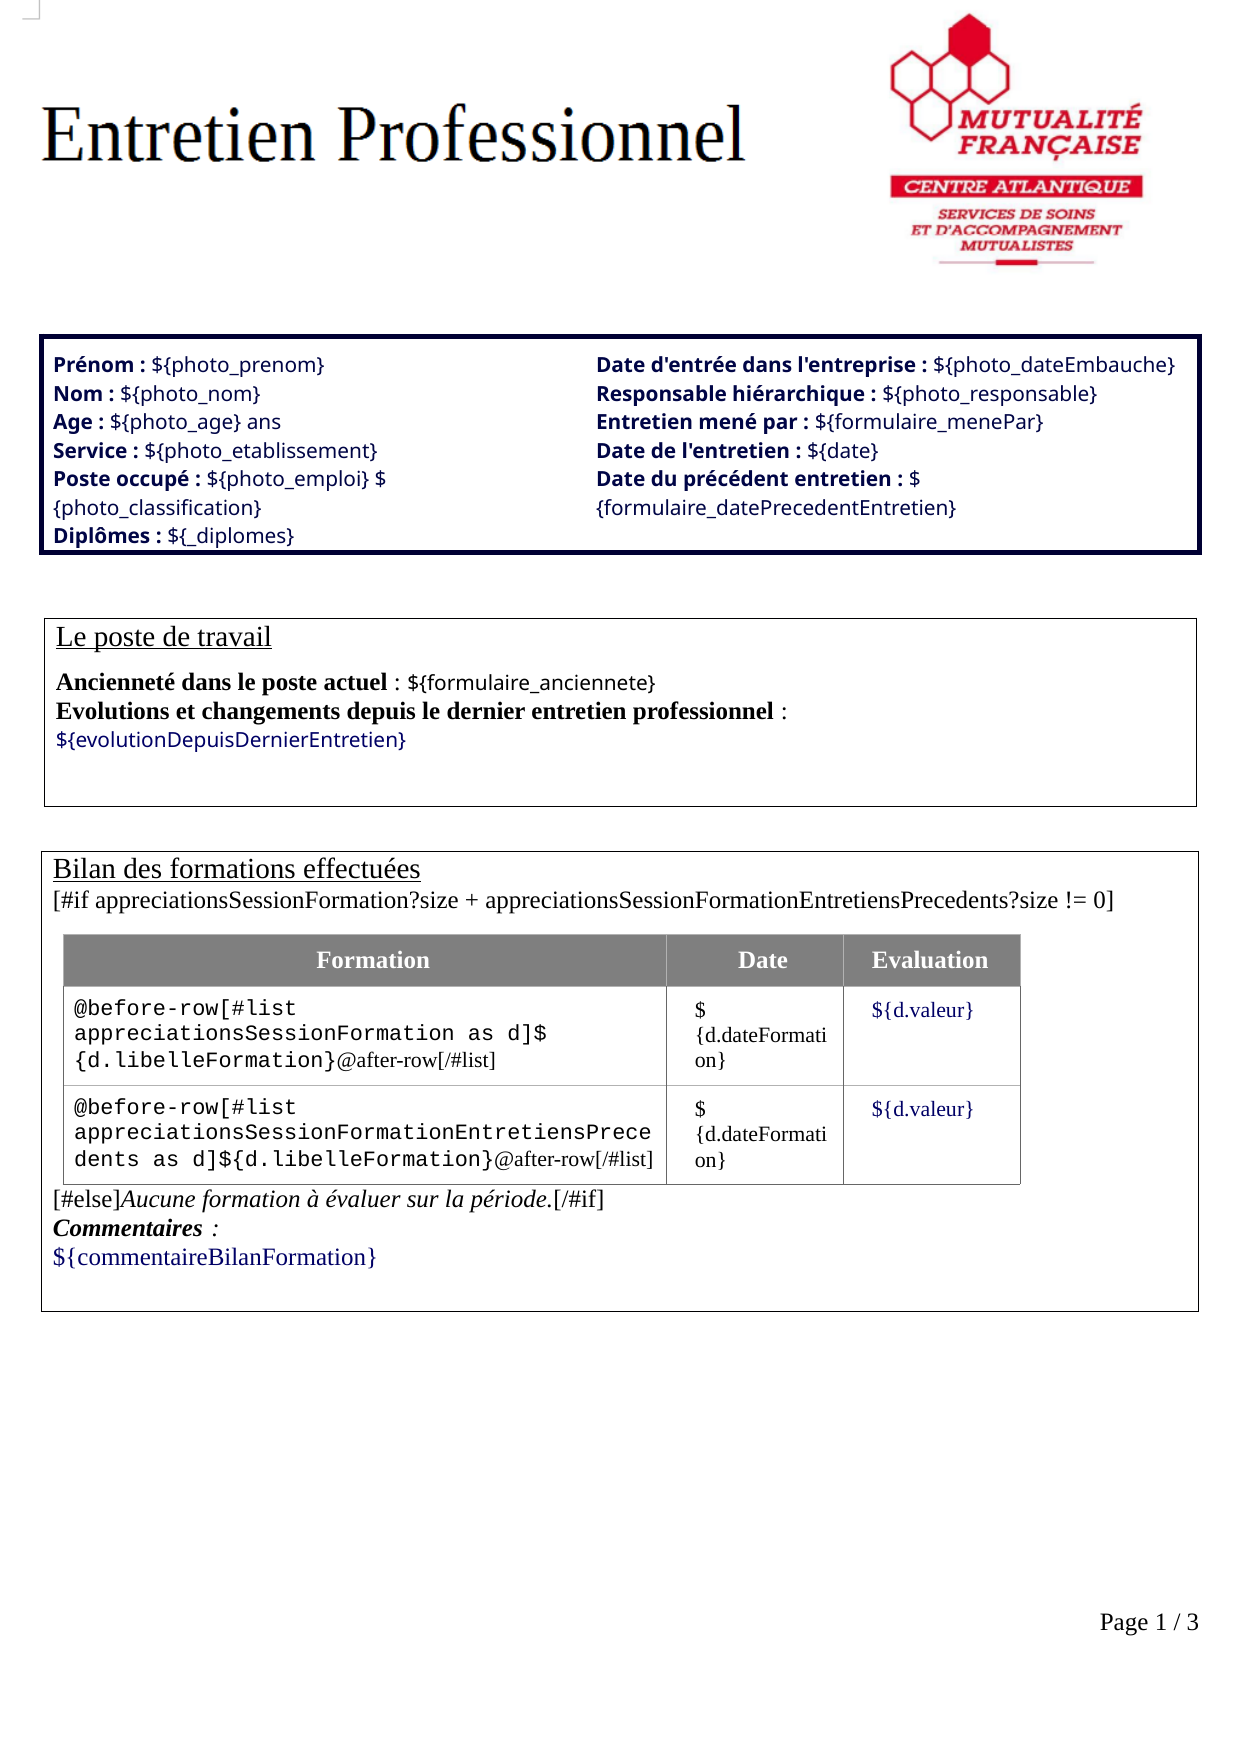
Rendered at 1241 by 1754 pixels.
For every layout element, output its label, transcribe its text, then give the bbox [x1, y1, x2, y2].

table_cell ${d.valeur} [844, 1086, 1020, 1184]
table_header Date d'entrée dans l'entreprise : ${photo_dateEmbauche} Responsable hiérarchique : ${photo_responsable} Entretien mené par : ${formulaire_menePar} Date de l'entretien : ${date} Date du précédent entretien : ${formulaire_datePrecedentEntretien} [585, 339, 1197, 549]
table_cell ${d.valeur} [844, 987, 1020, 1085]
table_cell ${d.dateFormation} [667, 1086, 843, 1184]
table_cell @before-row[#list appreciationsSessionFormation as d]${d.libelleFormation}@after-row[/#list] [64, 987, 666, 1085]
table_cell @before-row[#list appreciationsSessionFormationEntretiensPrecedents as d]${d.libelleFormation}@after-row[/#list] [64, 1086, 666, 1184]
table_header Evaluation [844, 935, 1020, 986]
table_header Le poste de travail Ancienneté dans le poste actuel : ${formulaire_anciennete} Evolutions et changements depuis le dernier entretien professionnel : ${evolutionDepuisDernierEntretien} [45, 619, 1196, 806]
table_header Formation [64, 935, 666, 986]
table_header Date [667, 935, 843, 986]
picture [22, 0, 1180, 304]
table_header Prénom : ${photo_prenom} Nom : ${photo_nom} Age : ${photo_age} ans Service : ${photo_etablissement} Poste occupé : ${photo_emploi} ${photo_classification} Diplômes : ${_diplomes} [44, 339, 584, 549]
table_cell ${d.dateFormation} [667, 987, 843, 1085]
table_header Bilan des formations effectuées [#if appreciationsSessionFormation?size + appreciationsSessionFormationEntretiensPrecedents?size != 0] [#else]Aucune formation à évaluer sur la période.[/#if] Commentaires : ${commentaireBilanFormation} [42, 852, 1198, 1311]
